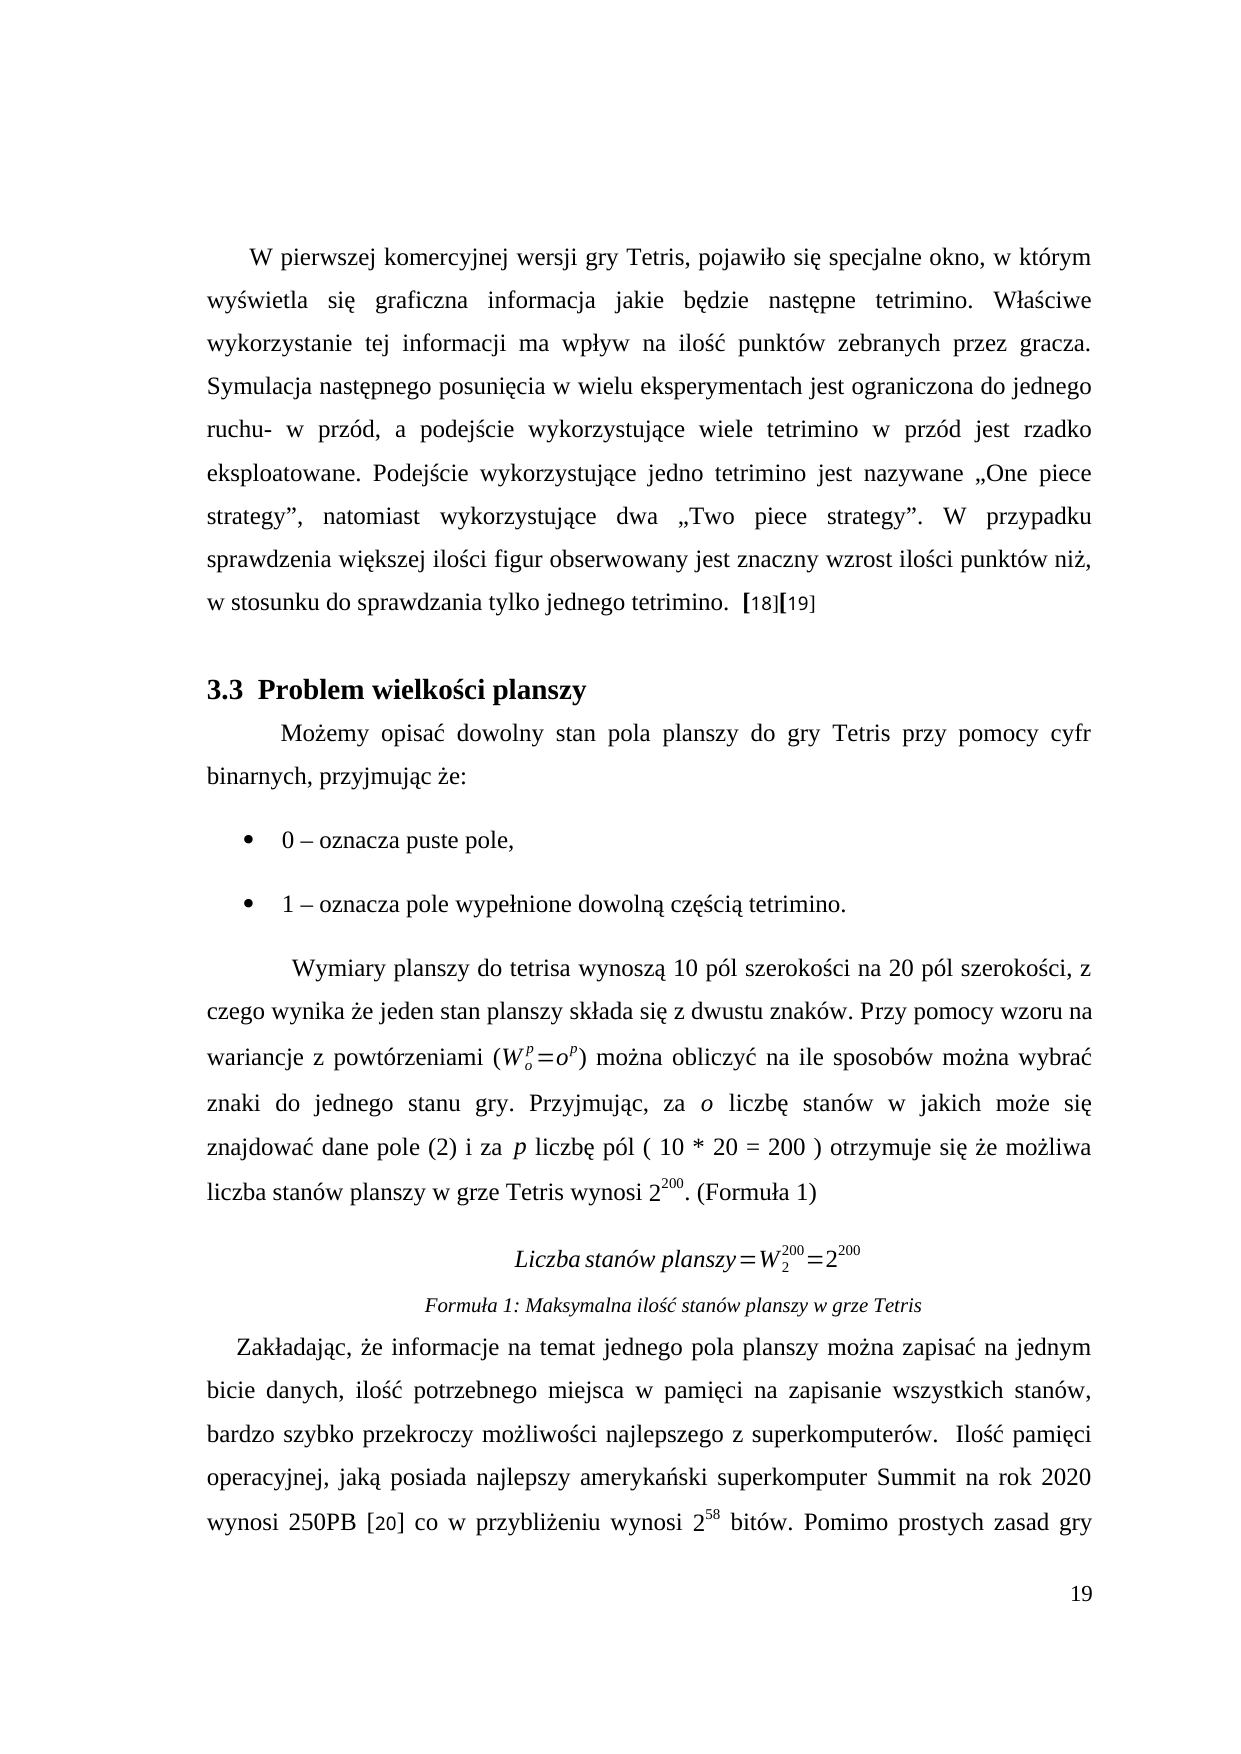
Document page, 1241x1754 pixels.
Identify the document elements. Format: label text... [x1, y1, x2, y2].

text Wymiary planszy do tetrisa wynoszą 10 pól szerokości na 20 pól szerokości, z czego wynika że jeden stan planszy składa się z dwustu znaków. Przy pomocy wzoru na wariancje z powtórzeniami () można obliczyć na ile sposobów można wybrać znaki do jednego stanu gry. Przyjmując, za liczbę stanów w jakich może się znajdować dane pole (2) i za liczbę pól ( 10 * 20 = 200 ) otrzymuje się że możliwa liczba stanów planszy w grze Tetris wynosi . (Formuła 1) [207, 953, 1093, 1206]
list 0 – oznacza puste pole, [244, 825, 1093, 854]
text Możemy opisać dowolny stan pola planszy do gry Tetris przy pomocy cyfr binarnych, przyjmując że: [207, 718, 1093, 790]
text W pierwszej komercyjnej wersji gry Tetris, pojawiło się specjalne okno, w którym wyświetla się graficzna informacja jakie będzie następne tetrimino. Właściwe wykorzystanie tej informacji ma wpływ na ilość punktów zebranych przez gracza. Symulacja następnego posunięcia w wielu eksperymentach jest ograniczona do jednego ruchu- w przód, a podejście wykorzystujące wiele tetrimino w przód jest rzadko eksploatowane. Podejście wykorzystujące jedno tetrimino jest nazywane „One piece strategy”, natomiast wykorzystujące dwa „Two piece strategy”. W przypadku sprawdzenia większej ilości figur obserwowany jest znaczny wzrost ilości punktów niż, w stosunku do sprawdzania tylko jednego tetrimino. [][] [207, 242, 1093, 616]
subtitle 3.3 Problem wielkości planszy [207, 672, 1093, 705]
text Formuła 1: Maksymalna ilość stanów planszy w grze Tetris [254, 1293, 1093, 1317]
text Zakładając, że informacje na temat jednego pola planszy można zapisać na jednym bicie danych, ilość potrzebnego miejsca w pamięci na zapisanie wszystkich stanów, bardzo szybko przekroczy możliwości najlepszego z superkomputerów. Ilość pamięci operacyjnej, jaką posiada najlepszy amerykański superkomputer Summit na rok 2020 wynosi 250PB [] co w przybliżeniu wynosi bitów. Pomimo prostych zasad gry [207, 1332, 1093, 1536]
list 1 – oznacza pole wypełnione dowolną częścią tetrimino. [244, 889, 1093, 918]
